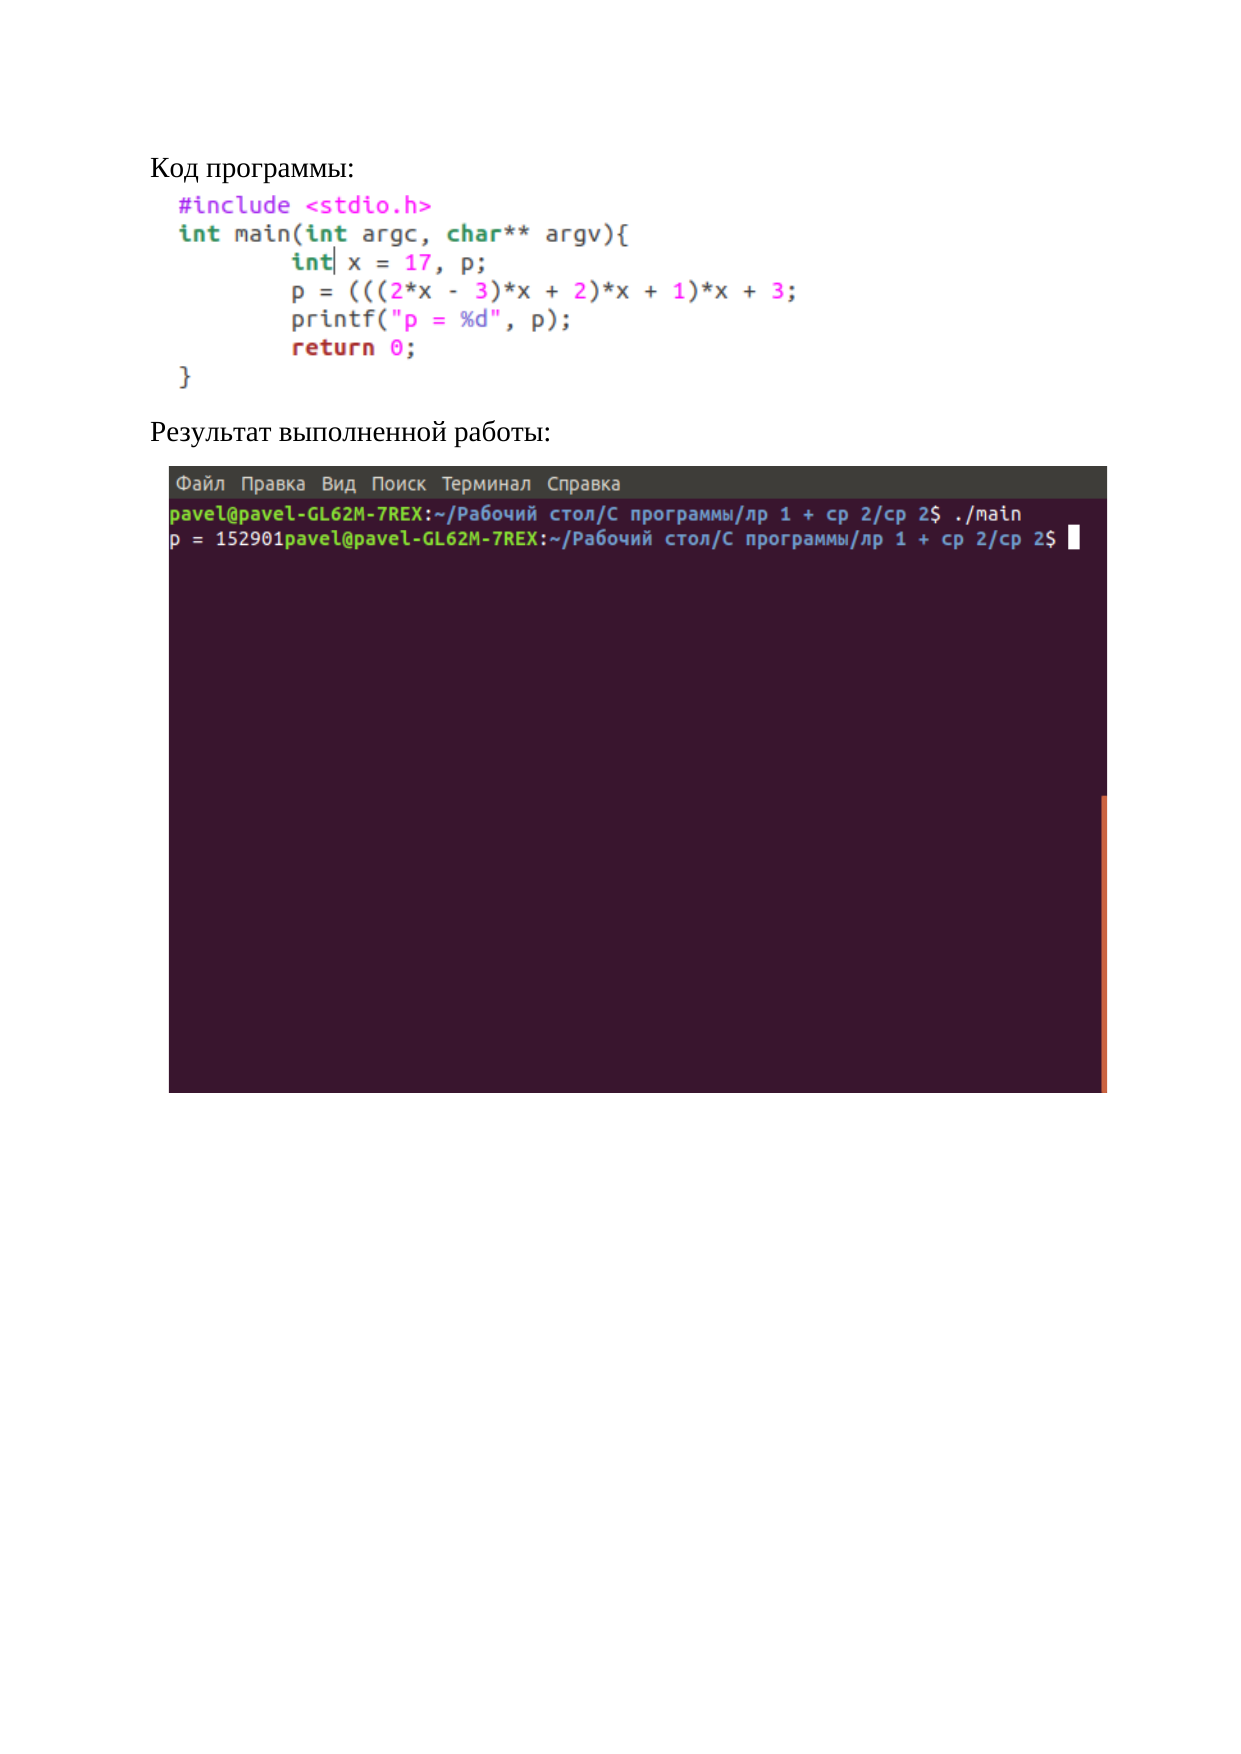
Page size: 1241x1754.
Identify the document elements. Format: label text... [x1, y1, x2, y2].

text Результат выполненной работы: [150, 414, 1090, 447]
picture [168, 466, 1108, 1093]
picture [178, 195, 800, 394]
text Код программы: [150, 150, 1090, 183]
